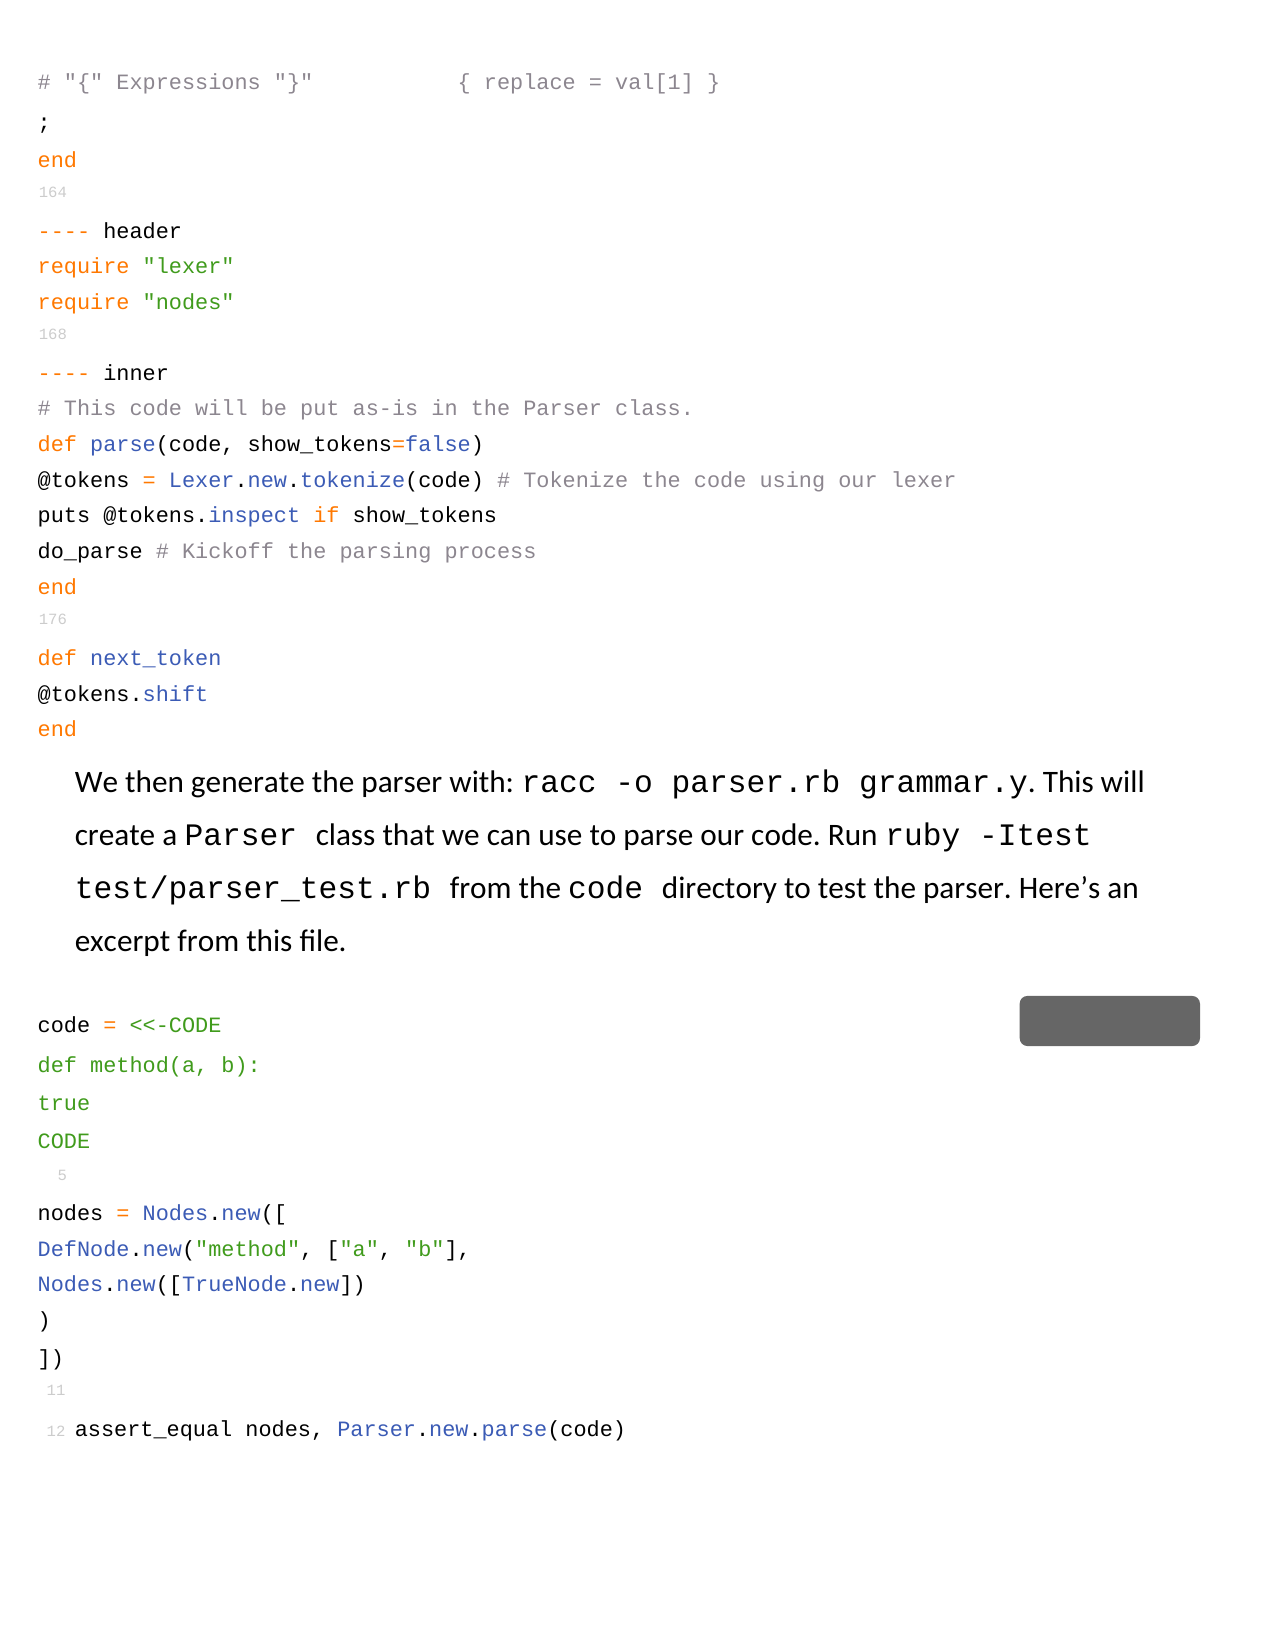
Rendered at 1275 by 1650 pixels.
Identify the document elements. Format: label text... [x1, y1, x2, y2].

list def next_token [0, 647, 1275, 672]
list [1200, 1012, 1275, 1040]
text 12 assert_equal nodes, Parser.new.parse(code) [46, 1418, 1232, 1443]
list DefNode.new("method", ["a", "b"], [0, 1238, 1275, 1263]
list end [0, 149, 1275, 174]
list ]) [0, 1347, 1275, 1372]
list Nodes.new([TrueNode.new]) [0, 1273, 1275, 1298]
text 11 [46, 1383, 1275, 1400]
list def parse(code, show_tokens=false) [0, 433, 1236, 458]
list do_parse # Kickoff the parsing process [0, 540, 1236, 565]
list code = <<-CODE test/parser_test.rb [0, 1012, 1019, 1040]
list @tokens.shift [0, 683, 1275, 708]
list # This code will be put as-is in the Parser class. [0, 397, 1236, 422]
list @tokens = Lexer.new.tokenize(code) # Tokenize the code using our lexer [0, 469, 1236, 494]
text 168 [38, 326, 1275, 344]
list def method(a, b): [0, 1052, 1275, 1080]
text 5 [57, 1167, 1275, 1184]
list require "nodes" [0, 291, 1275, 316]
list end [0, 576, 1236, 601]
text 164 [38, 184, 1275, 202]
list # "{" Expressions "}" { replace = val[1] } [0, 72, 1275, 96]
list ---- header [0, 220, 1275, 245]
text 176 [38, 612, 1275, 629]
list puts @tokens.inspect if show_tokens [0, 505, 1236, 529]
text We then generate the parser with: racc -o parser.rb grammar.y. This will create a Parser class that we can use to parse our code. Run ruby -Itest test/parser_test.rb from the code directory to test the parser. Here’s an excerpt from this file. [74, 762, 1195, 959]
list ) [0, 1309, 1275, 1334]
list true [0, 1091, 1275, 1118]
list ---- inner [0, 362, 1236, 387]
list nodes = Nodes.new([ [0, 1202, 1275, 1227]
list require "lexer" [0, 256, 1275, 280]
list CODE [0, 1129, 1275, 1156]
list ; [0, 111, 1275, 136]
list end [0, 718, 1275, 743]
